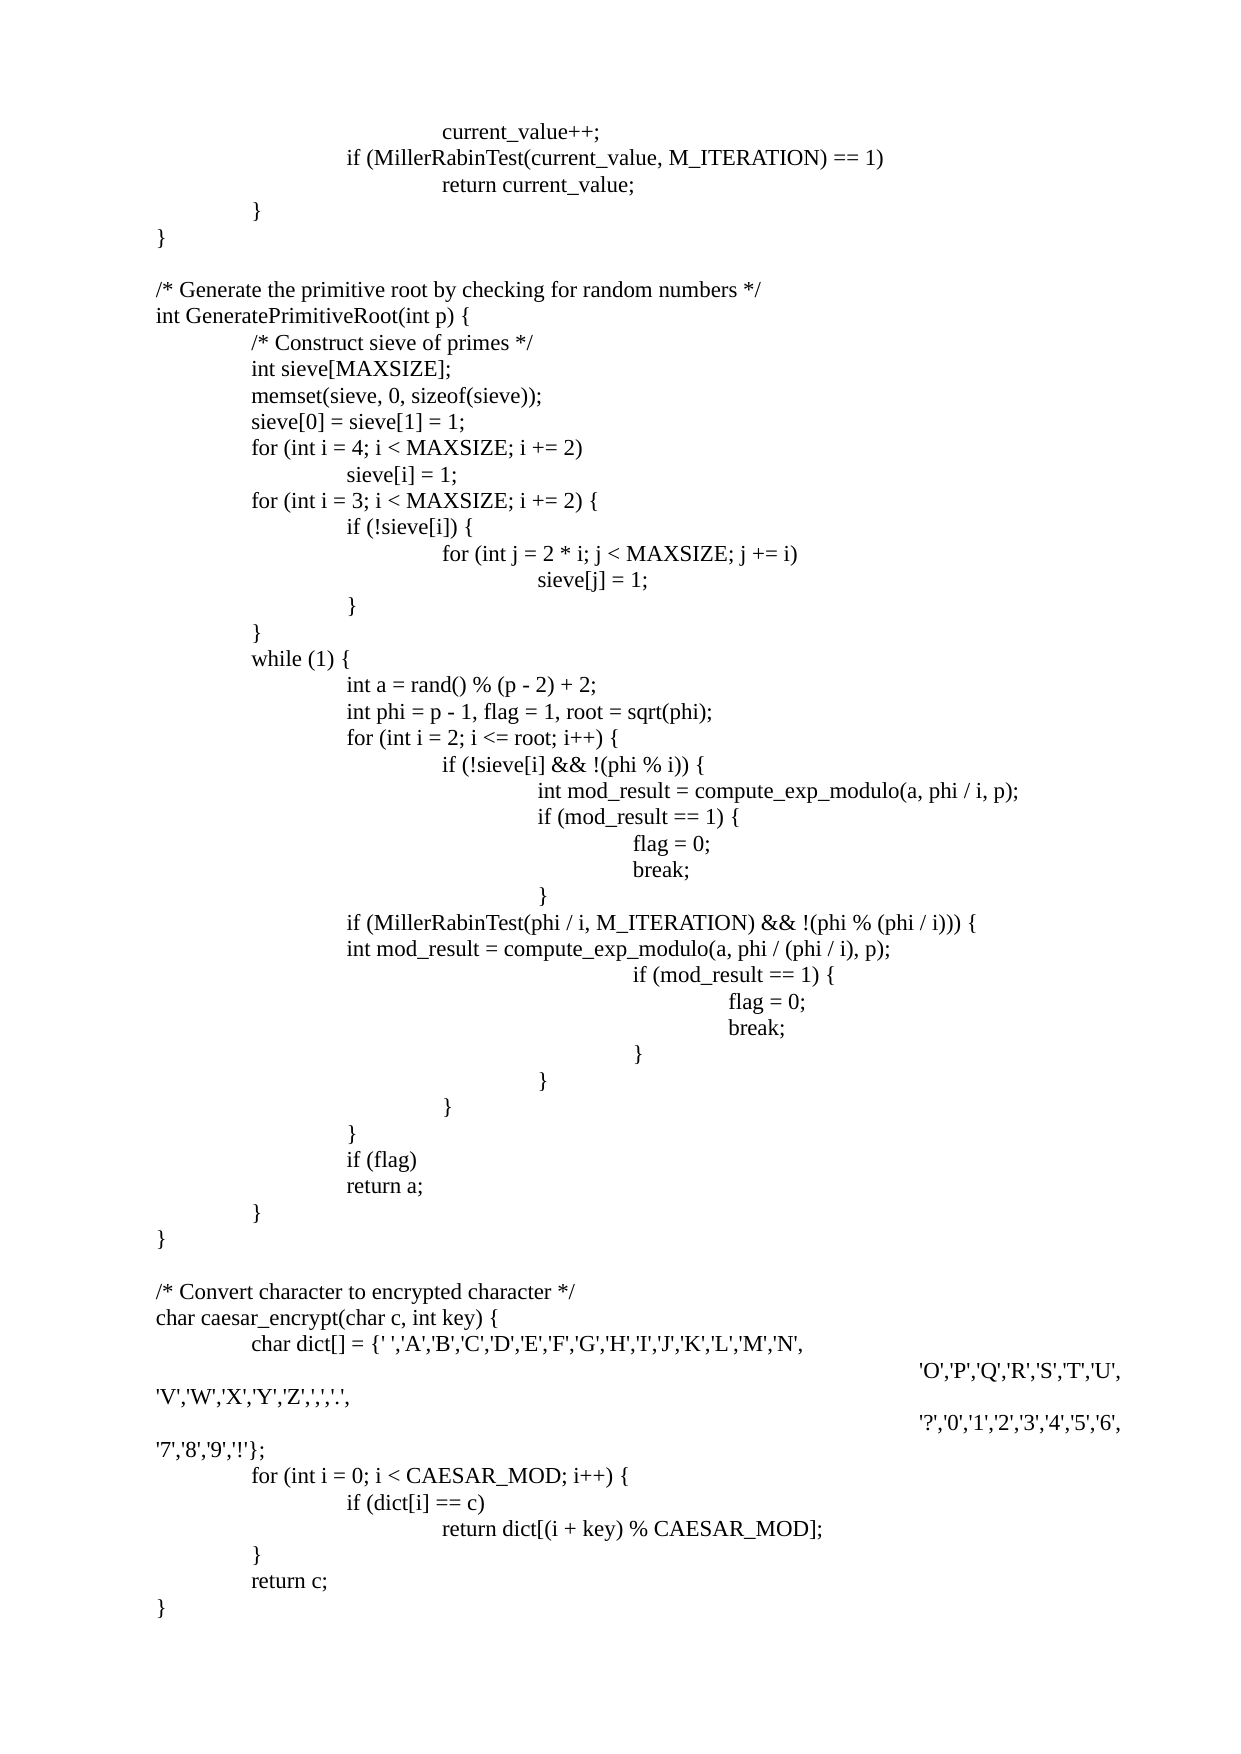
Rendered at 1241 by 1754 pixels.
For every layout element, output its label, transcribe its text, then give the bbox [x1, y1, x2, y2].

text int phi = p - 1, flag = 1, root = sqrt(phi); [156, 698, 1122, 724]
text if (!sieve[i] && !(phi % i)) { [156, 751, 1122, 777]
text return c; [156, 1568, 1122, 1594]
text int a = rand() % (p - 2) + 2; [156, 672, 1122, 698]
text break; [156, 1014, 1122, 1041]
text for (int i = 4; i < MAXSIZE; i += 2) [156, 434, 1122, 461]
text char caesar_encrypt(char c, int key) { [156, 1304, 1122, 1330]
text if (mod_result == 1) { [156, 961, 1122, 988]
text if (flag) [156, 1146, 1122, 1172]
text for (int i = 3; i < MAXSIZE; i += 2) { [156, 487, 1122, 513]
text 'O','P','Q','R','S','T','U','V','W','X','Y','Z',',','.', [156, 1357, 1122, 1409]
text } [156, 1594, 1122, 1620]
text if (!sieve[i]) { [156, 513, 1122, 540]
text } [156, 1093, 1122, 1119]
text } [156, 592, 1122, 619]
text flag = 0; [156, 830, 1122, 856]
text for (int i = 0; i < CAESAR_MOD; i++) { [156, 1462, 1122, 1488]
text } [156, 619, 1122, 645]
text /* Construct sieve of primes */ [156, 329, 1122, 355]
text sieve[i] = 1; [156, 461, 1122, 487]
text for (int i = 2; i <= root; i++) { [156, 724, 1122, 751]
text if (dict[i] == c) [156, 1488, 1122, 1515]
text flag = 0; [156, 988, 1122, 1014]
text return current_value; [156, 171, 1122, 197]
text return a; [156, 1172, 1122, 1199]
text return dict[(i + key) % CAESAR_MOD]; [156, 1515, 1122, 1541]
text if (MillerRabinTest(current_value, M_ITERATION) == 1) [156, 144, 1122, 171]
text int mod_result = compute_exp_modulo(a, phi / i, p); [156, 777, 1122, 803]
text char dict[] = {' ','A','B','C','D','E','F','G','H','I','J','K','L','M','N', [156, 1330, 1122, 1357]
text int GeneratePrimitiveRoot(int p) { [156, 303, 1122, 329]
text } [156, 223, 1122, 250]
text sieve[j] = 1; [156, 566, 1122, 592]
text /* Convert character to encrypted character */ [156, 1278, 1122, 1304]
text } [156, 1041, 1122, 1067]
text if (MillerRabinTest(phi / i, M_ITERATION) && !(phi % (phi / i))) { [156, 909, 1122, 935]
text int sieve[MAXSIZE]; [156, 355, 1122, 382]
text } [156, 1119, 1122, 1146]
text while (1) { [156, 645, 1122, 672]
text } [156, 882, 1122, 909]
text } [156, 1225, 1122, 1251]
text current_value++; [156, 118, 1122, 144]
text } [156, 197, 1122, 223]
text if (mod_result == 1) { [156, 803, 1122, 830]
text break; [156, 856, 1122, 882]
text } [156, 1199, 1122, 1225]
text } [156, 1541, 1122, 1568]
text sieve[0] = sieve[1] = 1; [156, 408, 1122, 434]
text memset(sieve, 0, sizeof(sieve)); [156, 382, 1122, 408]
text /* Generate the primitive root by checking for random numbers */ [156, 276, 1122, 303]
text int mod_result = compute_exp_modulo(a, phi / (phi / i), p); [156, 935, 1122, 961]
text '?','0','1','2','3','4','5','6','7','8','9','!'}; [156, 1409, 1122, 1462]
text } [156, 1067, 1122, 1093]
text for (int j = 2 * i; j < MAXSIZE; j += i) [156, 540, 1122, 566]
